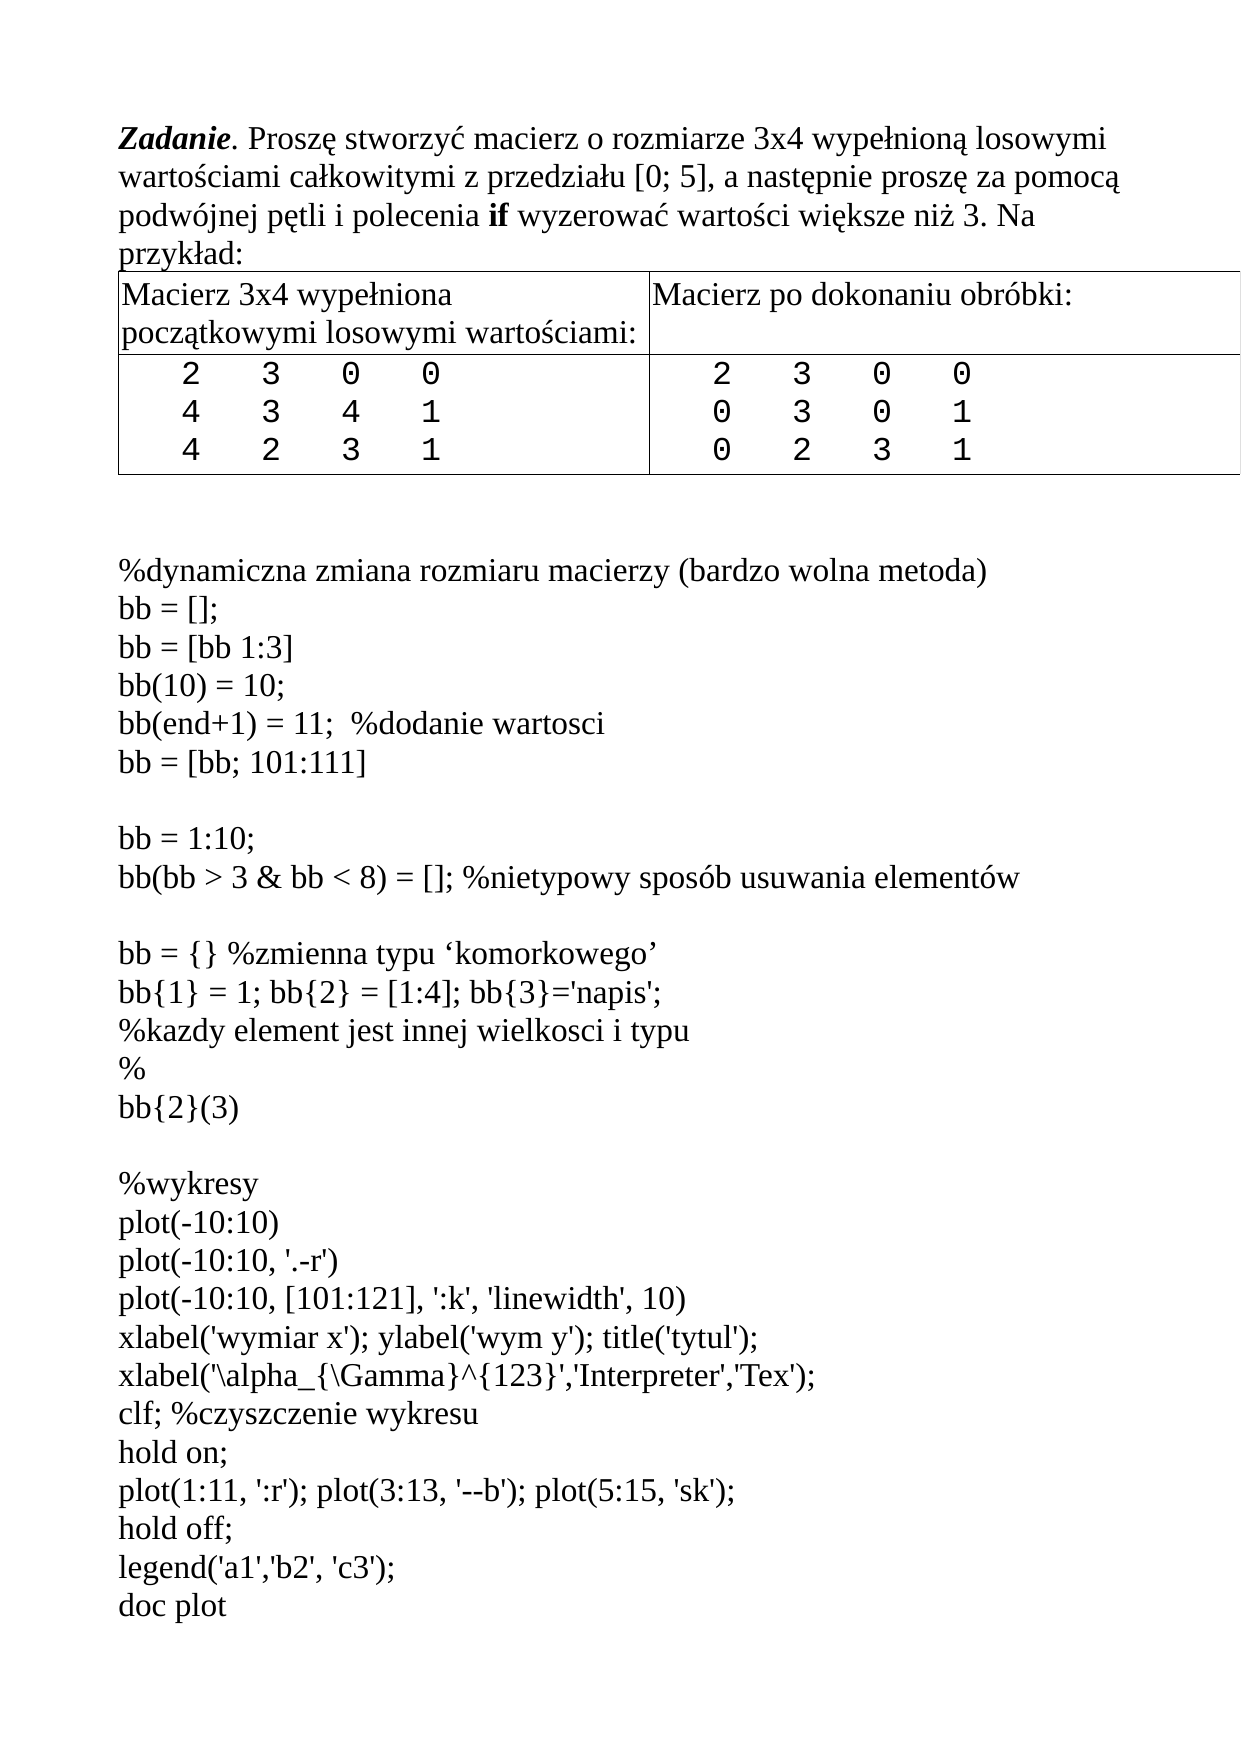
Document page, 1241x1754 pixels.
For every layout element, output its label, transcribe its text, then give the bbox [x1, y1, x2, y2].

text xlabel('\alpha_{\Gamma}^{123}','Interpreter','Tex'); [118, 1355, 1122, 1393]
text bb{2}(3) [118, 1087, 1122, 1125]
text bb = {} %zmienna typu ‘komorkowego’ [118, 933, 1122, 972]
text legend('a1','b2', 'c3'); [118, 1547, 1122, 1585]
text plot(-10:10, [101:121], ':k', 'linewidth', 10) [118, 1278, 1122, 1317]
text doc plot [118, 1585, 1122, 1623]
text hold on; [118, 1432, 1122, 1470]
text plot(-10:10, '.-r') [118, 1240, 1122, 1278]
text plot(1:11, ':r'); plot(3:13, '--b'); plot(5:15, 'sk'); [118, 1470, 1122, 1508]
text hold off; [118, 1508, 1122, 1547]
table_cell 2 3 0 0 0 3 0 1 0 2 3 1 [650, 355, 1240, 473]
table_header Macierz 3x4 wypełniona początkowymi losowymi wartościami: [119, 272, 649, 354]
text % [118, 1048, 1122, 1087]
text xlabel('wymiar x'); ylabel('wym y'); title('tytul'); [118, 1317, 1122, 1355]
table_header Macierz po dokonaniu obróbki: [650, 272, 1240, 354]
text bb(end+1) = 11; %dodanie wartosci [118, 703, 1122, 742]
text clf; %czyszczenie wykresu [118, 1393, 1122, 1432]
text bb(10) = 10; [118, 665, 1122, 703]
text %dynamiczna zmiana rozmiaru macierzy (bardzo wolna metoda) [118, 550, 1122, 588]
text bb = 1:10; [118, 818, 1122, 857]
text %wykresy [118, 1163, 1122, 1202]
text bb = []; [118, 588, 1122, 627]
text bb = [bb; 101:111] [118, 742, 1122, 780]
text bb(bb > 3 & bb < 8) = []; %nietypowy sposób usuwania elementów [118, 857, 1122, 895]
text bb{1} = 1; bb{2} = [1:4]; bb{3}='napis'; [118, 972, 1122, 1010]
text plot(-10:10) [118, 1202, 1122, 1240]
table_cell 2 3 0 0 4 3 4 1 4 2 3 1 [119, 355, 649, 473]
text %kazdy element jest innej wielkosci i typu [118, 1010, 1122, 1048]
text bb = [bb 1:3] [118, 627, 1122, 665]
text Zadanie. Proszę stworzyć macierz o rozmiarze 3x4 wypełnioną losowymi wartościami całkowitymi z przedziału [0; 5], a następnie proszę za pomocą podwójnej pętli i polecenia if wyzerować wartości większe niż 3. Na przykład: [118, 118, 1122, 271]
